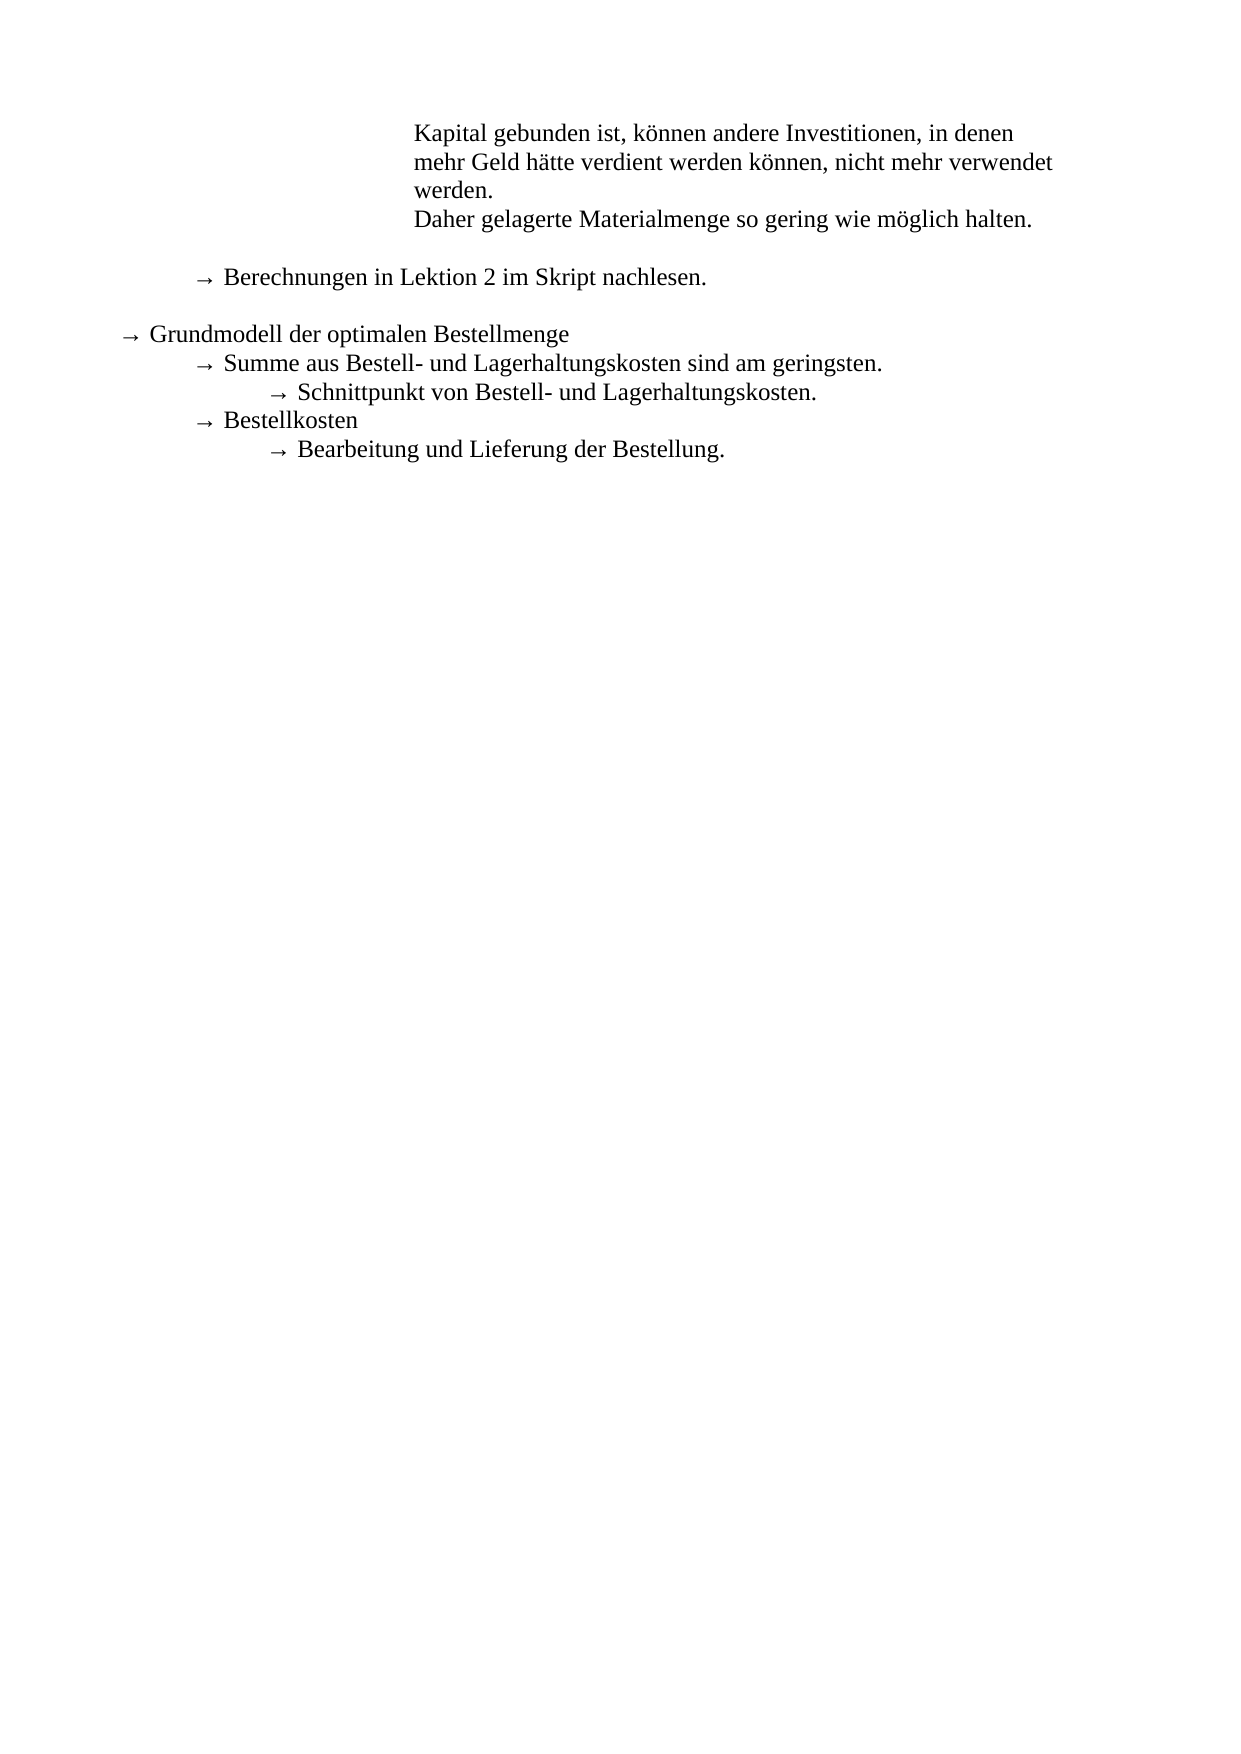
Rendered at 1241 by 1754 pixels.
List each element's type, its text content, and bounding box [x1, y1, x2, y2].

text → Bearbeitung und Lieferung der Bestellung. [118, 434, 1122, 463]
text Daher gelagerte Materialmenge so gering wie möglich halten. [118, 204, 1122, 233]
text → Schnittpunkt von Bestell- und Lagerhaltungskosten. [118, 377, 1122, 406]
text → Summe aus Bestell- und Lagerhaltungskosten sind am geringsten. [118, 348, 1122, 377]
text werden. [118, 176, 1122, 204]
text → Bestellkosten [118, 406, 1122, 434]
text → Grundmodell der optimalen Bestellmenge [118, 319, 1122, 348]
text Kapital gebunden ist, können andere Investitionen, in denen [118, 118, 1122, 147]
text mehr Geld hätte verdient werden können, nicht mehr verwendet [118, 147, 1122, 176]
text → Berechnungen in Lektion 2 im Skript nachlesen. [118, 262, 1122, 291]
